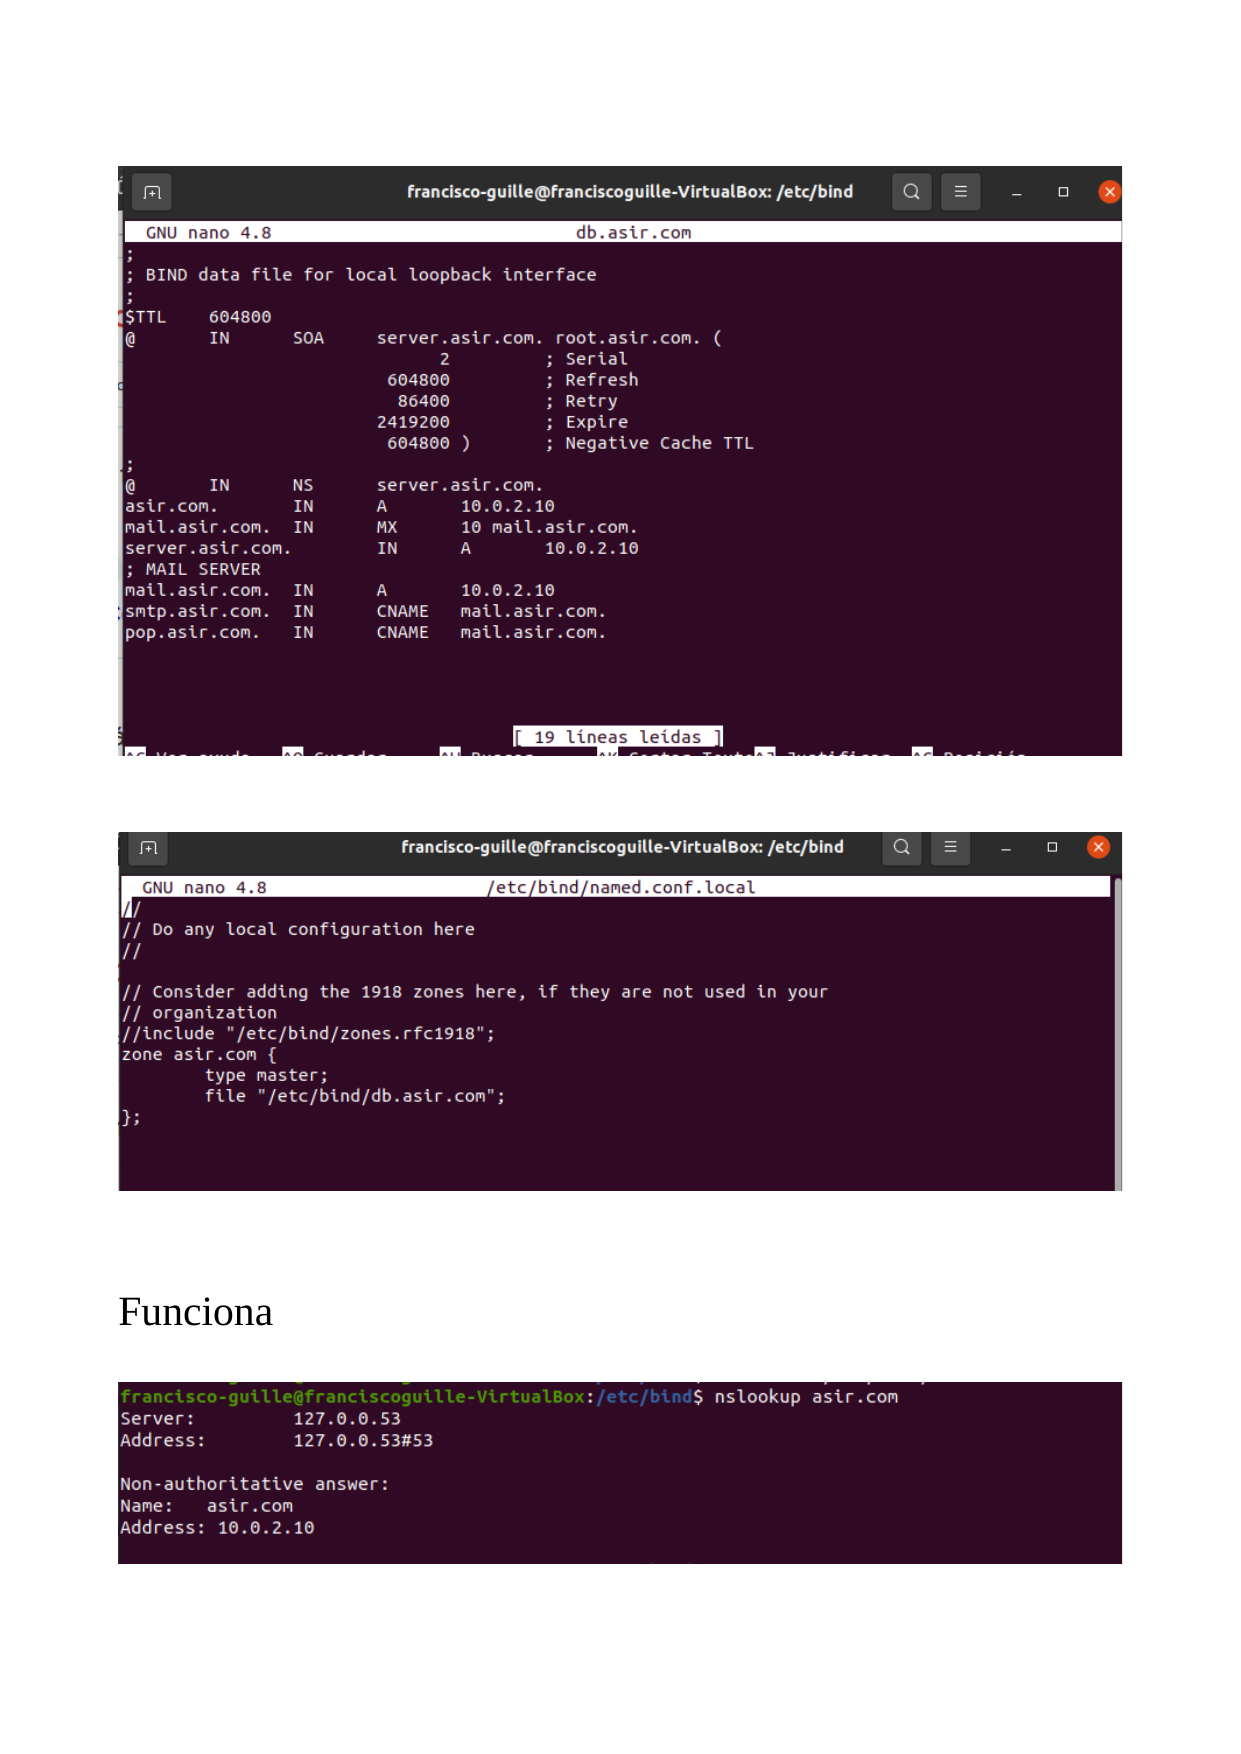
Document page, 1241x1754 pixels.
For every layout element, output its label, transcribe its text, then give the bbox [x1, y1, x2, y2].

picture [118, 832, 1123, 1191]
picture [118, 1382, 1123, 1564]
picture [118, 166, 1123, 756]
text Funciona [118, 1286, 1122, 1334]
